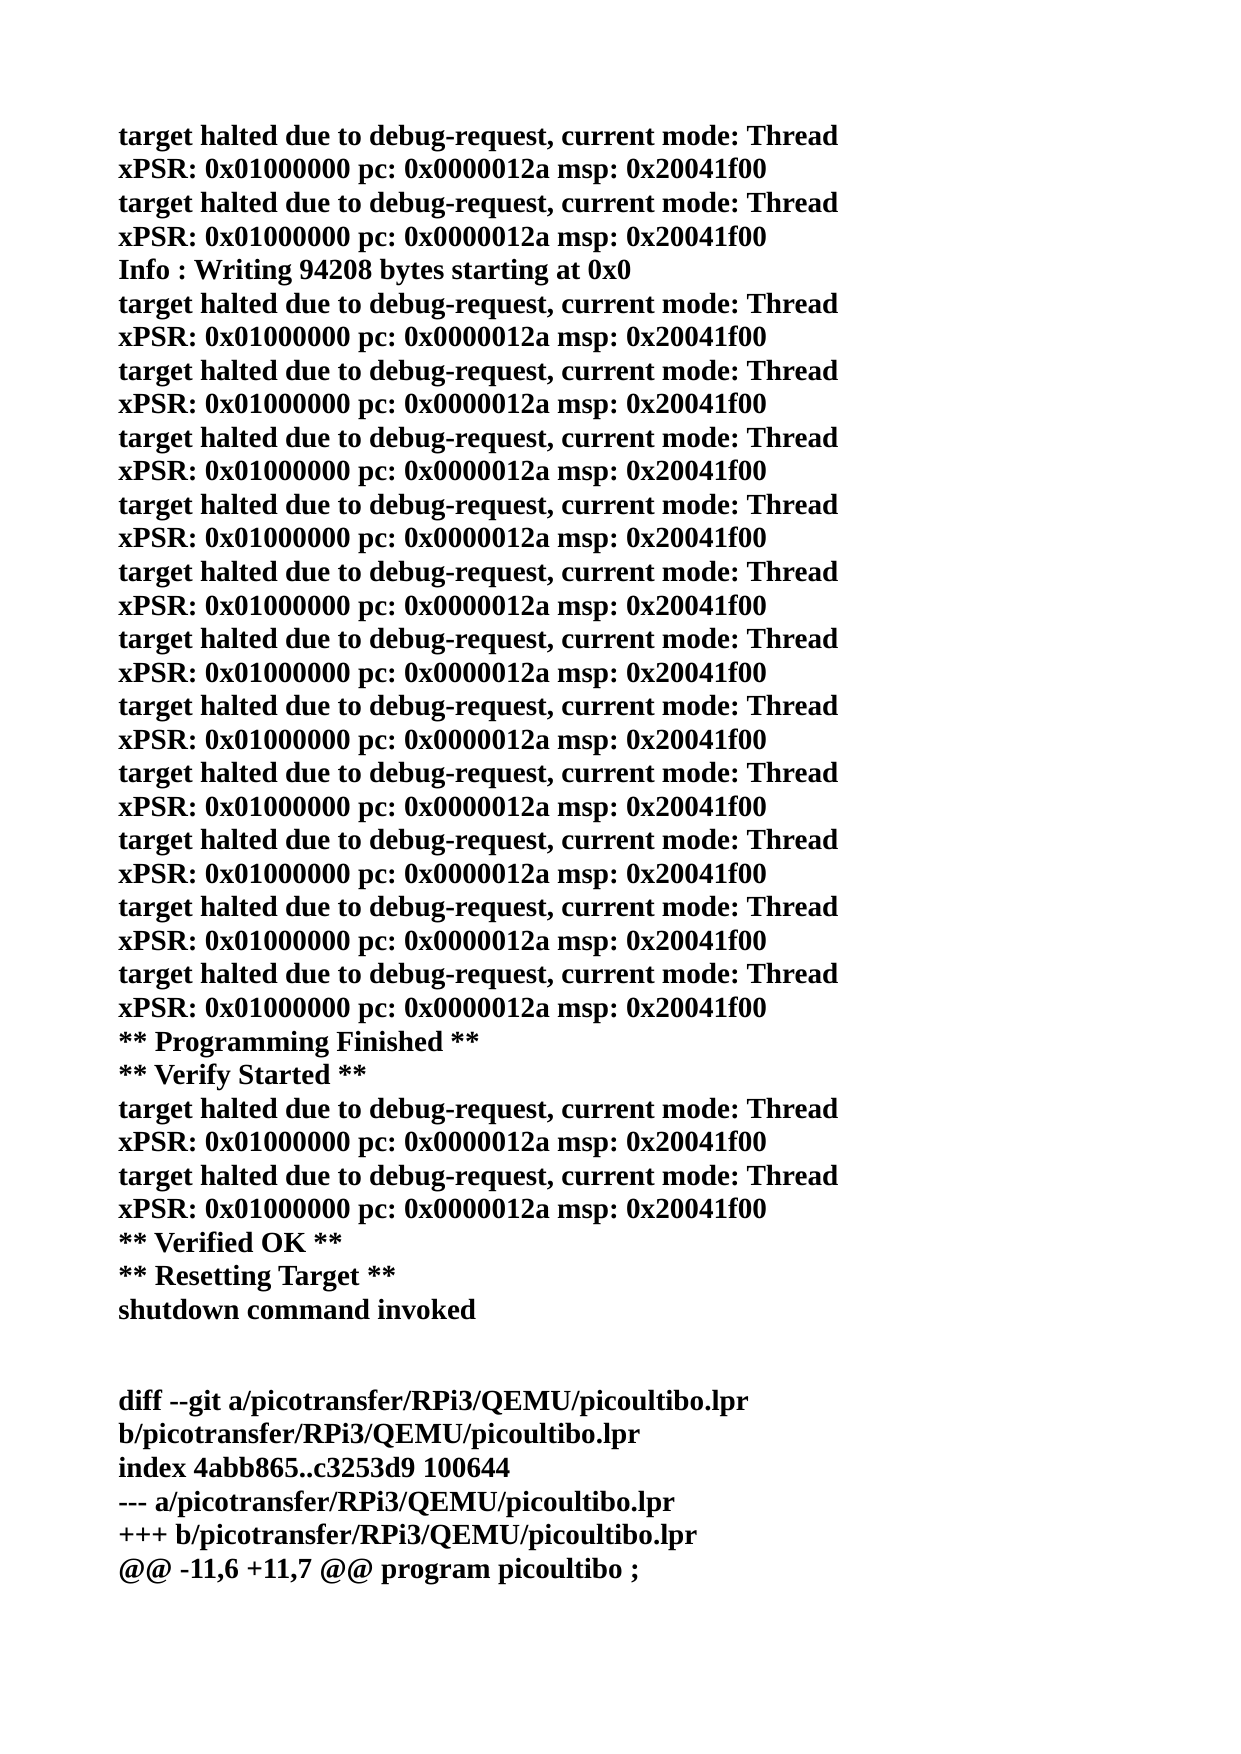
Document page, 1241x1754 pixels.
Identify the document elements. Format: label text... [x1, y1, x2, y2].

text xPSR: 0x01000000 pc: 0x0000012a msp: 0x20041f00 [118, 319, 1122, 353]
text --- a/picotransfer/RPi3/QEMU/picoultibo.lpr [118, 1484, 1122, 1517]
text @@ -11,6 +11,7 @@ program picoultibo ; [118, 1551, 1122, 1584]
text shutdown command invoked [118, 1292, 1122, 1326]
text ** Verified OK ** [118, 1225, 1122, 1258]
text diff --git a/picotransfer/RPi3/QEMU/picoultibo.lpr b/picotransfer/RPi3/QEMU/picoultibo.lpr [118, 1383, 1122, 1450]
text target halted due to debug-request, current mode: Thread [118, 822, 1122, 856]
text ** Resetting Target ** [118, 1258, 1122, 1292]
text target halted due to debug-request, current mode: Thread [118, 286, 1122, 319]
text target halted due to debug-request, current mode: Thread [118, 755, 1122, 789]
text xPSR: 0x01000000 pc: 0x0000012a msp: 0x20041f00 [118, 789, 1122, 822]
text xPSR: 0x01000000 pc: 0x0000012a msp: 0x20041f00 [118, 386, 1122, 420]
text xPSR: 0x01000000 pc: 0x0000012a msp: 0x20041f00 [118, 856, 1122, 889]
text target halted due to debug-request, current mode: Thread [118, 1091, 1122, 1124]
text xPSR: 0x01000000 pc: 0x0000012a msp: 0x20041f00 [118, 453, 1122, 487]
text xPSR: 0x01000000 pc: 0x0000012a msp: 0x20041f00 [118, 1124, 1122, 1158]
text target halted due to debug-request, current mode: Thread [118, 1158, 1122, 1191]
text target halted due to debug-request, current mode: Thread [118, 118, 1122, 152]
text +++ b/picotransfer/RPi3/QEMU/picoultibo.lpr [118, 1517, 1122, 1551]
text target halted due to debug-request, current mode: Thread [118, 420, 1122, 453]
text target halted due to debug-request, current mode: Thread [118, 185, 1122, 219]
text xPSR: 0x01000000 pc: 0x0000012a msp: 0x20041f00 [118, 588, 1122, 621]
text target halted due to debug-request, current mode: Thread [118, 889, 1122, 923]
text xPSR: 0x01000000 pc: 0x0000012a msp: 0x20041f00 [118, 655, 1122, 688]
text target halted due to debug-request, current mode: Thread [118, 554, 1122, 588]
text xPSR: 0x01000000 pc: 0x0000012a msp: 0x20041f00 [118, 722, 1122, 755]
text target halted due to debug-request, current mode: Thread [118, 487, 1122, 521]
text xPSR: 0x01000000 pc: 0x0000012a msp: 0x20041f00 [118, 990, 1122, 1024]
text ** Programming Finished ** [118, 1024, 1122, 1057]
text target halted due to debug-request, current mode: Thread [118, 353, 1122, 386]
text xPSR: 0x01000000 pc: 0x0000012a msp: 0x20041f00 [118, 219, 1122, 252]
text xPSR: 0x01000000 pc: 0x0000012a msp: 0x20041f00 [118, 152, 1122, 185]
text xPSR: 0x01000000 pc: 0x0000012a msp: 0x20041f00 [118, 1191, 1122, 1225]
text Info : Writing 94208 bytes starting at 0x0 [118, 252, 1122, 286]
text index 4abb865..c3253d9 100644 [118, 1450, 1122, 1484]
text xPSR: 0x01000000 pc: 0x0000012a msp: 0x20041f00 [118, 521, 1122, 554]
text target halted due to debug-request, current mode: Thread [118, 957, 1122, 990]
text target halted due to debug-request, current mode: Thread [118, 688, 1122, 722]
text ** Verify Started ** [118, 1057, 1122, 1091]
text target halted due to debug-request, current mode: Thread [118, 621, 1122, 655]
text xPSR: 0x01000000 pc: 0x0000012a msp: 0x20041f00 [118, 923, 1122, 957]
